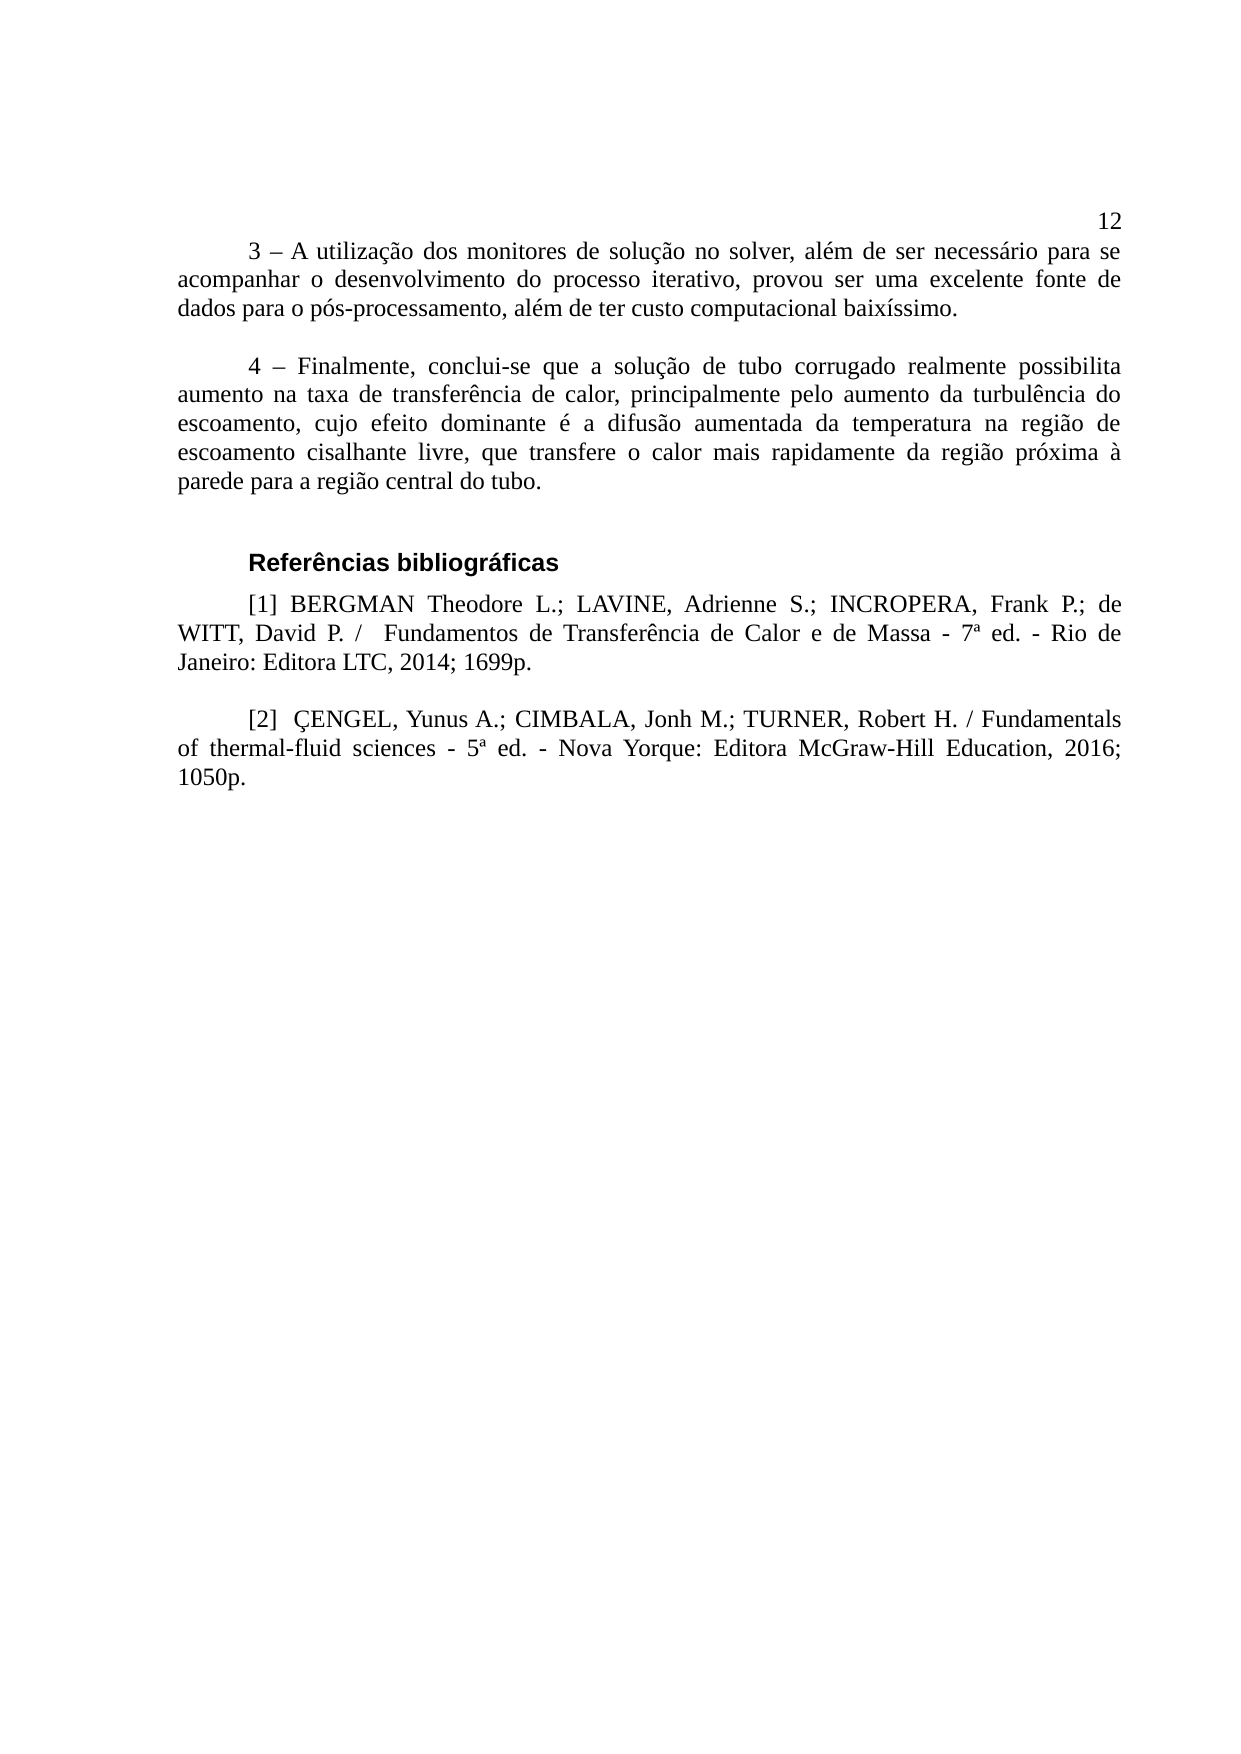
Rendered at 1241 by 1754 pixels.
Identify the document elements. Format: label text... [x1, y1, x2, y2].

text [1] BERGMAN Theodore L.; LAVINE, Adrienne S.; INCROPERA, Frank P.; de WITT, David P. / Fundamentos de Transferência de Calor e de Massa - 7ª ed. - Rio de Janeiro: Editora LTC, 2014; 1699p. [177, 589, 1122, 676]
text 4 – Finalmente, conclui-se que a solução de tubo corrugado realmente possibilita aumento na taxa de transferência de calor, principalmente pelo aumento da turbulência do escoamento, cujo efeito dominante é a difusão aumentada da temperatura na região de escoamento cisalhante livre, que transfere o calor mais rapidamente da região próxima à parede para a região central do tubo. [177, 351, 1122, 494]
subtitle Referências bibliográficas [177, 548, 1122, 577]
text 3 – A utilização dos monitores de solução no solver, além de ser necessário para se acompanhar o desenvolvimento do processo iterativo, provou ser uma excelente fonte de dados para o pós-processamento, além de ter custo computacional baixíssimo. [177, 236, 1122, 322]
text [2] ÇENGEL, Yunus A.; CIMBALA, Jonh M.; TURNER, Robert H. / Fundamentals of thermal-fluid sciences - 5ª ed. - Nova Yorque: Editora McGraw-Hill Education, 2016; 1050p. [177, 704, 1122, 791]
